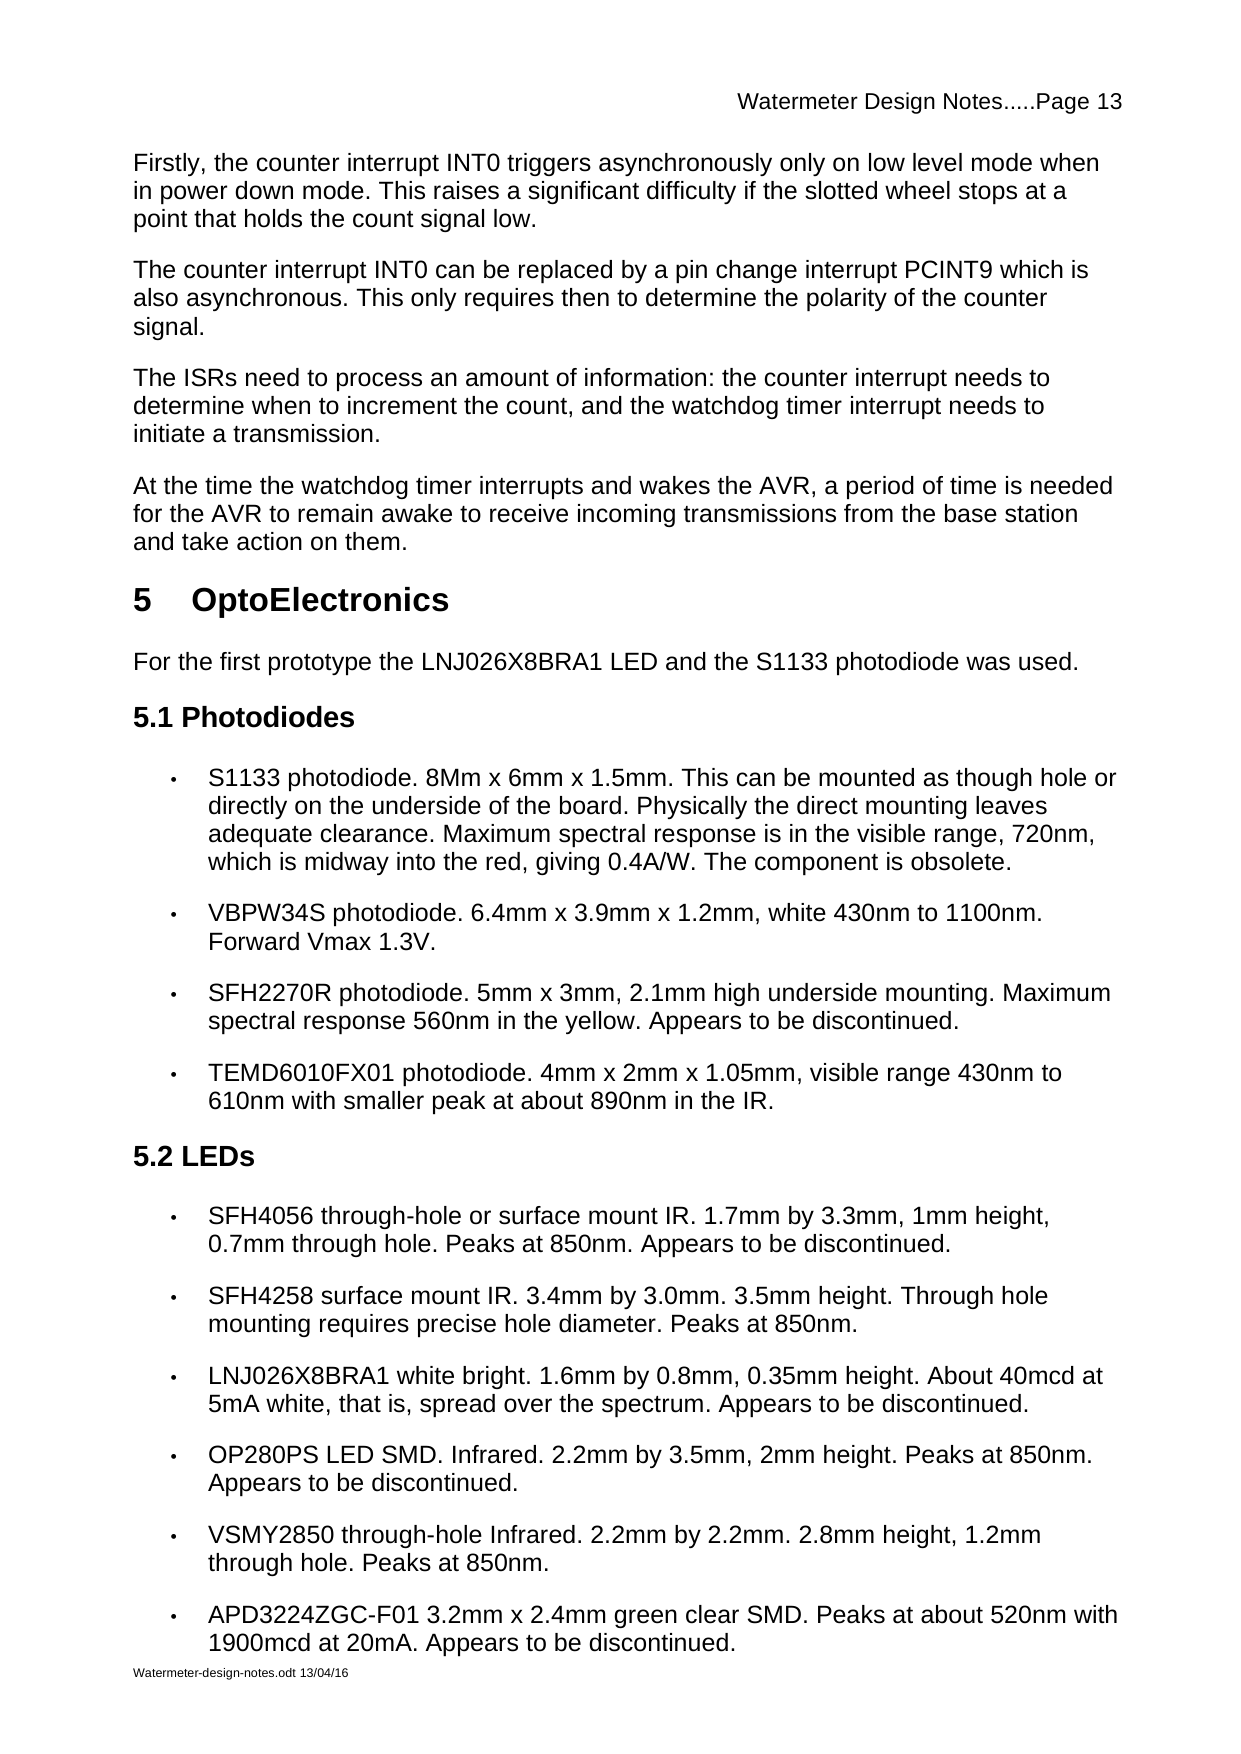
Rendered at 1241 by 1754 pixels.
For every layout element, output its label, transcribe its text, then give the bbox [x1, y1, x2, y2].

list SFH4056 through-hole or surface mount IR. 1.7mm by 3.3mm, 1mm height, 0.7mm through hole. Peaks at 850nm. Appears to be discontinued. [170, 1202, 1123, 1258]
list VBPW34S photodiode. 6.4mm x 3.9mm x 1.2mm, white 430nm to 1100nm. Forward Vmax 1.3V. [170, 899, 1123, 955]
subtitle LEDs [133, 1139, 1123, 1172]
list S1133 photodiode. 8Mm x 6mm x 1.5mm. This can be mounted as though hole or directly on the underside of the board. Physically the direct mounting leaves adequate clearance. Maximum spectral response is in the visible range, 720nm, which is midway into the red, giving 0.4A/W. The component is obsolete. [170, 764, 1123, 876]
text For the first prototype the LNJ026X8BRA1 LED and the S1133 photodiode was used. [133, 648, 1123, 676]
subtitle Photodiodes [133, 701, 1123, 733]
list LNJ026X8BRA1 white bright. 1.6mm by 0.8mm, 0.35mm height. About 40mcd at 5mA white, that is, spread over the spectrum. Appears to be discontinued. [170, 1362, 1123, 1418]
text The ISRs need to process an amount of information: the counter interrupt needs to determine when to increment the count, and the watchdog timer interrupt needs to initiate a transmission. [133, 364, 1123, 448]
list OP280PS LED SMD. Infrared. 2.2mm by 3.5mm, 2mm height. Peaks at 850nm. Appears to be discontinued. [170, 1441, 1123, 1497]
list TEMD6010FX01 photodiode. 4mm x 2mm x 1.05mm, visible range 430nm to 610nm with smaller peak at about 890nm in the IR. [170, 1059, 1123, 1115]
text Firstly, the counter interrupt INT0 triggers asynchronously only on low level mode when in power down mode. This raises a significant difficulty if the slotted wheel stops at a point that holds the count signal low. [133, 149, 1123, 233]
text The counter interrupt INT0 can be replaced by a pin change interrupt PCINT9 which is also asynchronous. This only requires then to determine the polarity of the counter signal. [133, 256, 1123, 340]
list APD3224ZGC-F01 3.2mm x 2.4mm green clear SMD. Peaks at about 520nm with 1900mcd at 20mA. Appears to be discontinued. [170, 1601, 1123, 1657]
text At the time the watchdog timer interrupts and wakes the AVR, a period of time is needed for the AVR to remain awake to receive incoming transmissions from the base station and take action on them. [133, 472, 1123, 556]
list SFH4258 surface mount IR. 3.4mm by 3.0mm. 3.5mm height. Through hole mounting requires precise hole diameter. Peaks at 850nm. [170, 1282, 1123, 1338]
list SFH2270R photodiode. 5mm x 3mm, 2.1mm high underside mounting. Maximum spectral response 560nm in the yellow. Appears to be discontinued. [170, 979, 1123, 1035]
subtitle OptoElectronics [133, 581, 1123, 618]
list VSMY2850 through-hole Infrared. 2.2mm by 2.2mm. 2.8mm height, 1.2mm through hole. Peaks at 850nm. [170, 1521, 1123, 1577]
